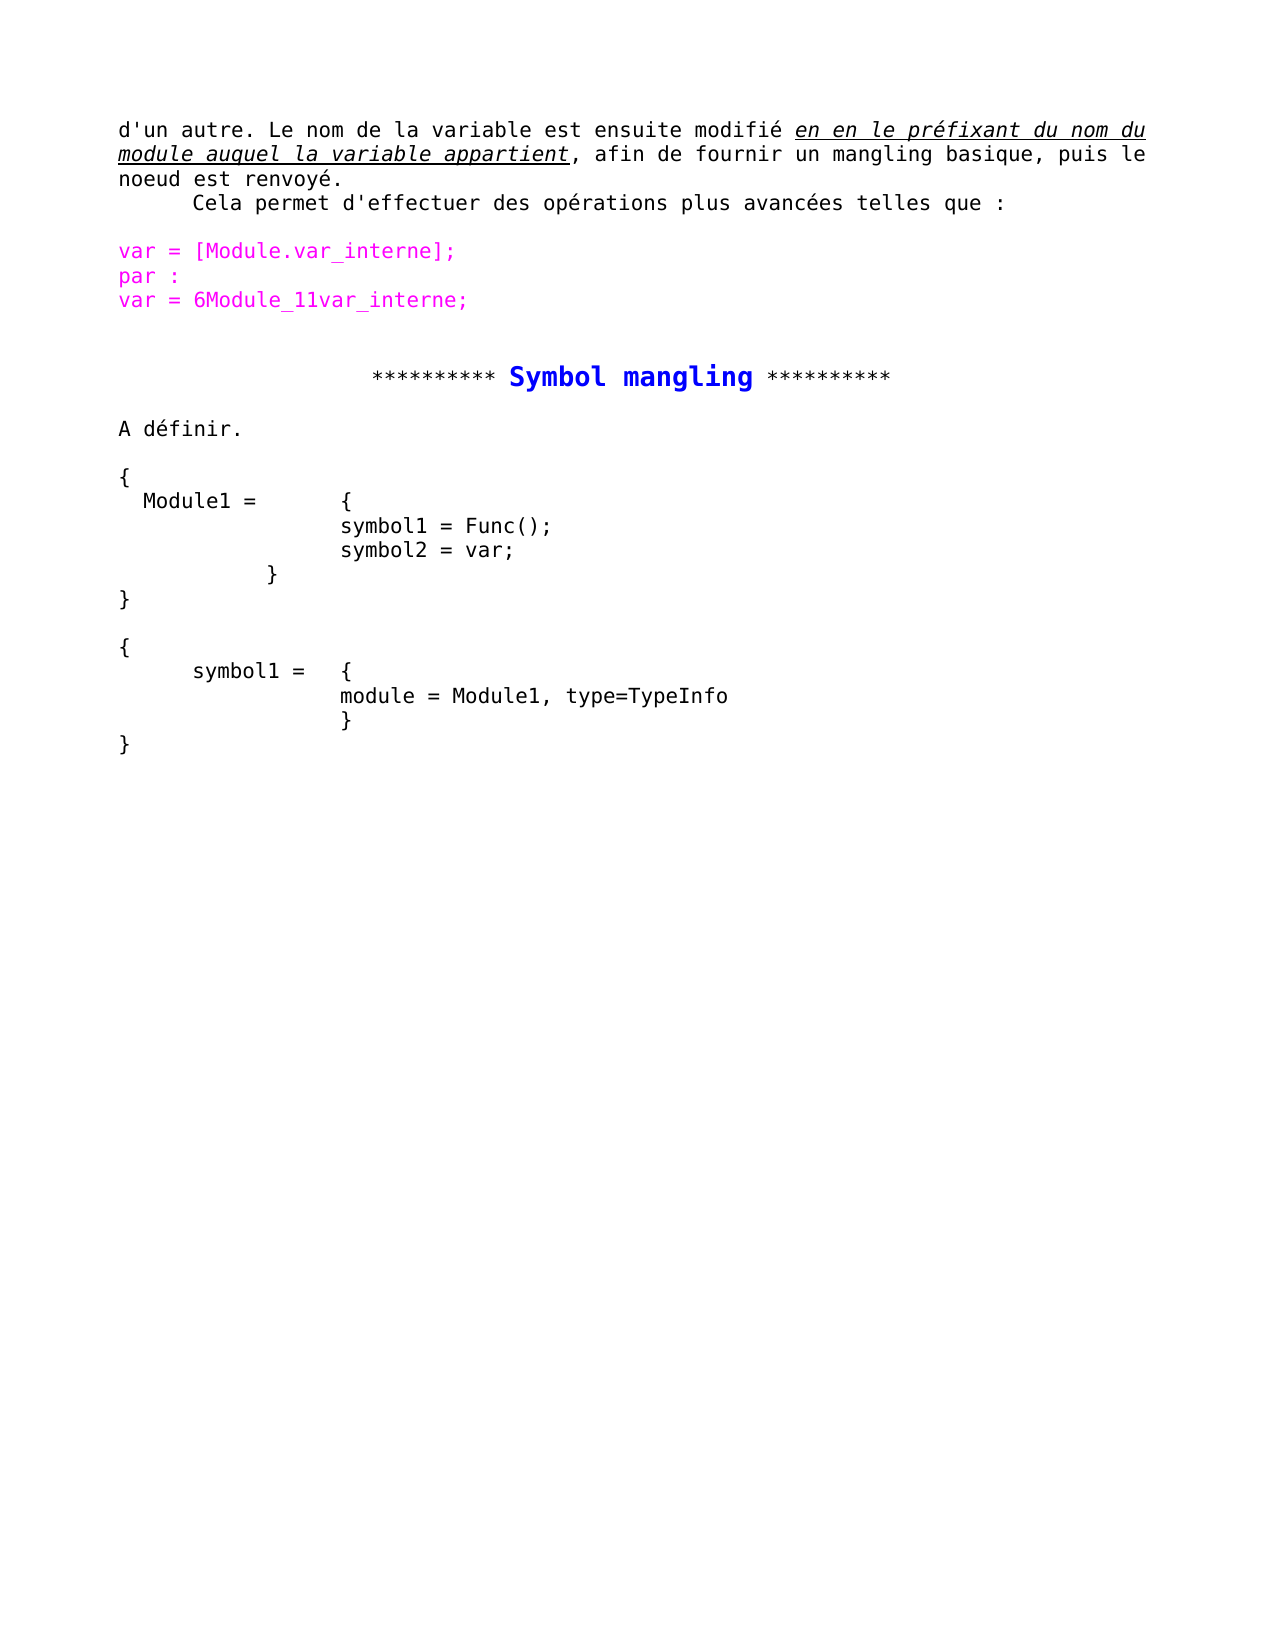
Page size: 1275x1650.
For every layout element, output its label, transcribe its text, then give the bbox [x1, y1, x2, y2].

text } [118, 587, 1157, 611]
text var = [Module.var_interne]; [118, 239, 1157, 264]
text symbol2 = var; [118, 538, 1157, 562]
text } [118, 732, 1157, 756]
text { [118, 465, 1157, 489]
text Module1 = { [118, 489, 1157, 514]
text } [118, 562, 1157, 587]
text Cela permet d'effectuer des opérations plus avancées telles que : [118, 191, 1157, 215]
text } [118, 708, 1157, 732]
text A définir. [118, 417, 1157, 441]
text module = Module1, type=TypeInfo [118, 684, 1157, 708]
text par : [118, 264, 1157, 288]
text { [118, 635, 1157, 659]
text d'un autre. Le nom de la variable est ensuite modifié en en le préfixant du nom du module auquel la variable appartient, afin de fournir un mangling basique, puis le noeud est renvoyé. [118, 118, 1157, 191]
text ********** Symbol mangling ********** [118, 361, 1157, 392]
text symbol1 = { [118, 659, 1157, 684]
text symbol1 = Func(); [118, 514, 1157, 538]
text var = 6Module_11var_interne; [118, 288, 1157, 312]
